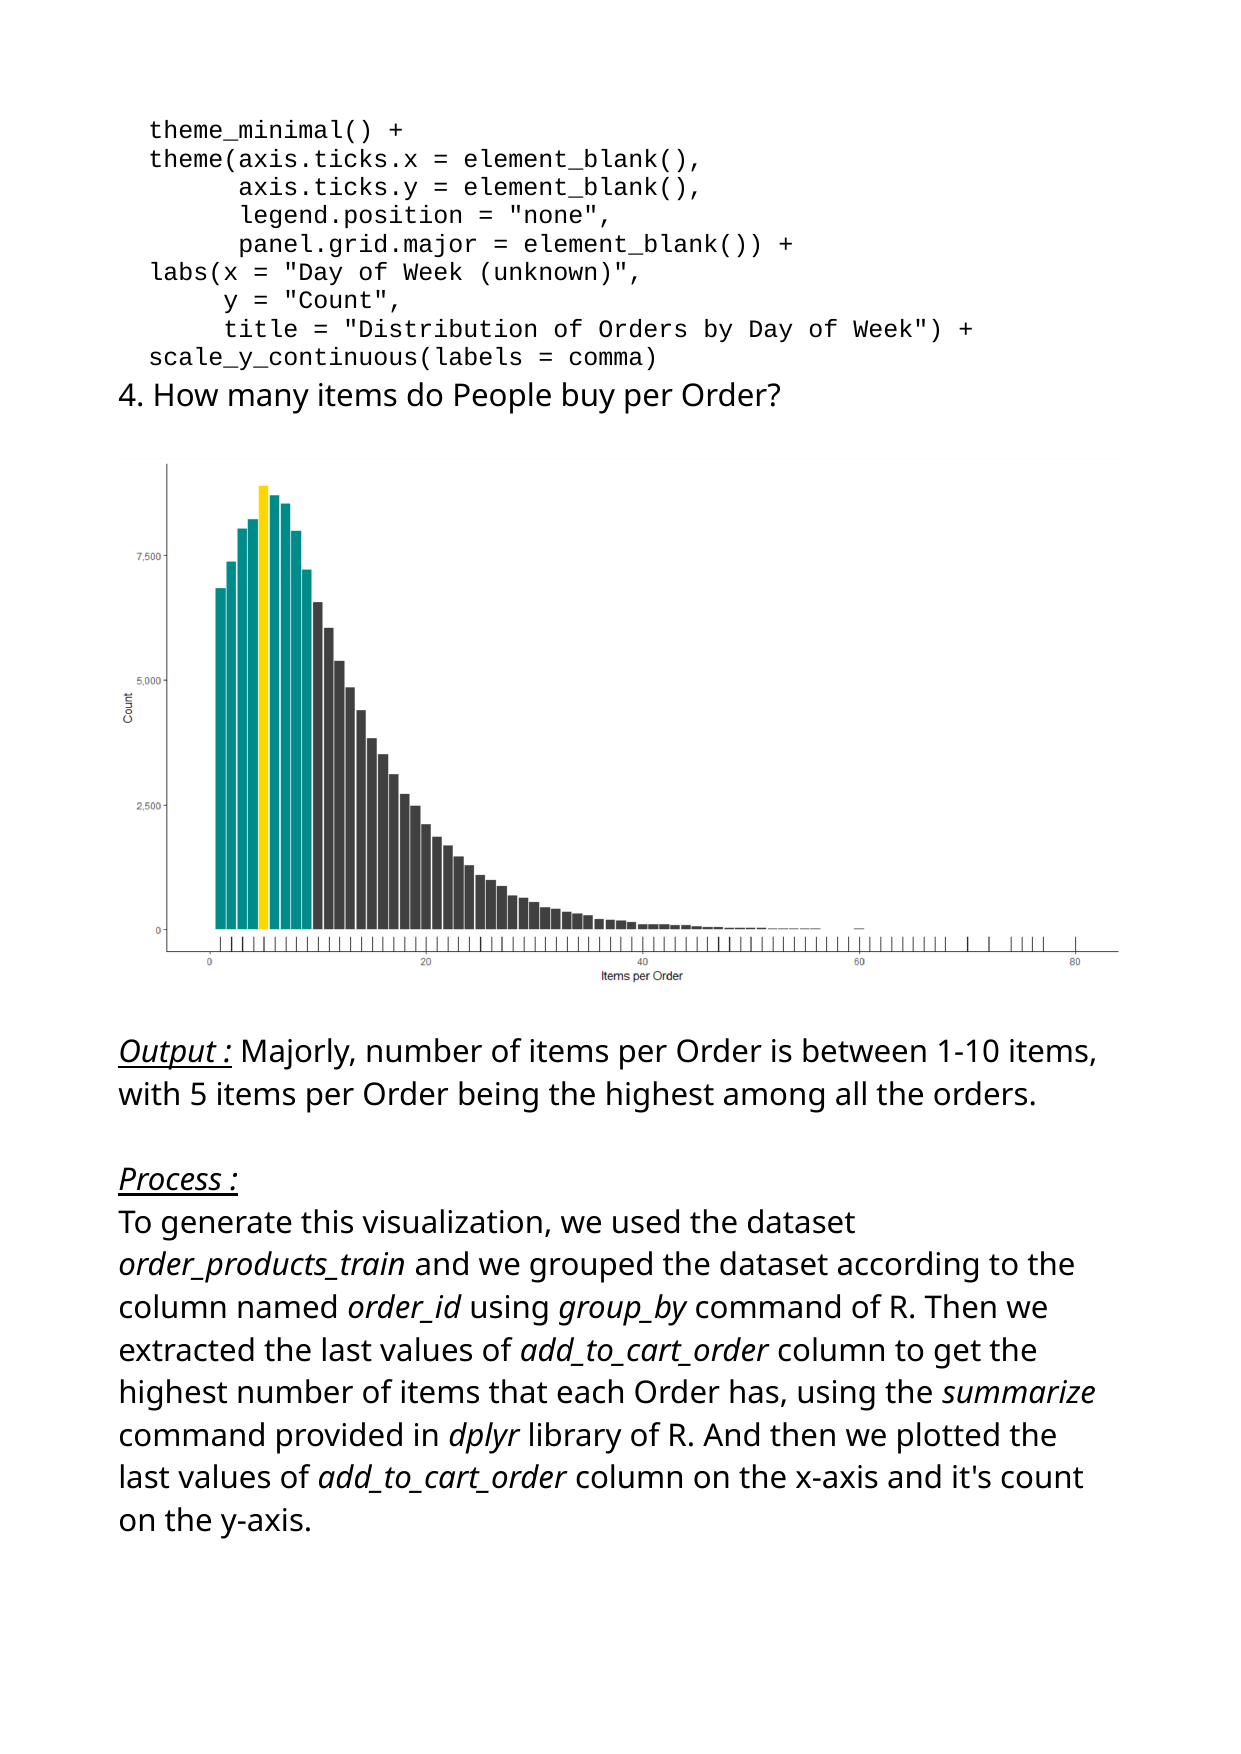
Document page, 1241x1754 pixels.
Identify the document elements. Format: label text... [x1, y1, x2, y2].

text Process : [118, 1157, 1122, 1200]
text scale_y_continuous(labels = comma) [118, 345, 1122, 373]
text y = "Count", [118, 288, 1122, 316]
text theme_minimal() + [118, 118, 1122, 146]
text To generate this visualization, we used the dataset order_products_train and we grouped the dataset according to the column named order_id using group_by command of R. Then we extracted the last values of add_to_cart_order column to get the highest number of items that each Order has, using the summarize command provided in dplyr library of R. And then we plotted the last values of add_to_cart_order column on the x-axis and it's count on the y-axis. [118, 1200, 1122, 1541]
text theme(axis.ticks.x = element_blank(), [118, 146, 1122, 175]
text legend.position = "none", [118, 203, 1122, 231]
text axis.ticks.y = element_blank(), [118, 175, 1122, 203]
text title = "Distribution of Orders by Day of Week") + [118, 316, 1122, 345]
text 4. How many items do People buy per Order? [118, 373, 1122, 416]
text panel.grid.major = element_blank()) + [118, 231, 1122, 260]
picture [118, 458, 1123, 987]
text labs(x = "Day of Week (unknown)", [118, 260, 1122, 288]
text Output : Majorly, number of items per Order is between 1-10 items, with 5 items per Order being the highest among all the orders. [118, 1029, 1122, 1114]
